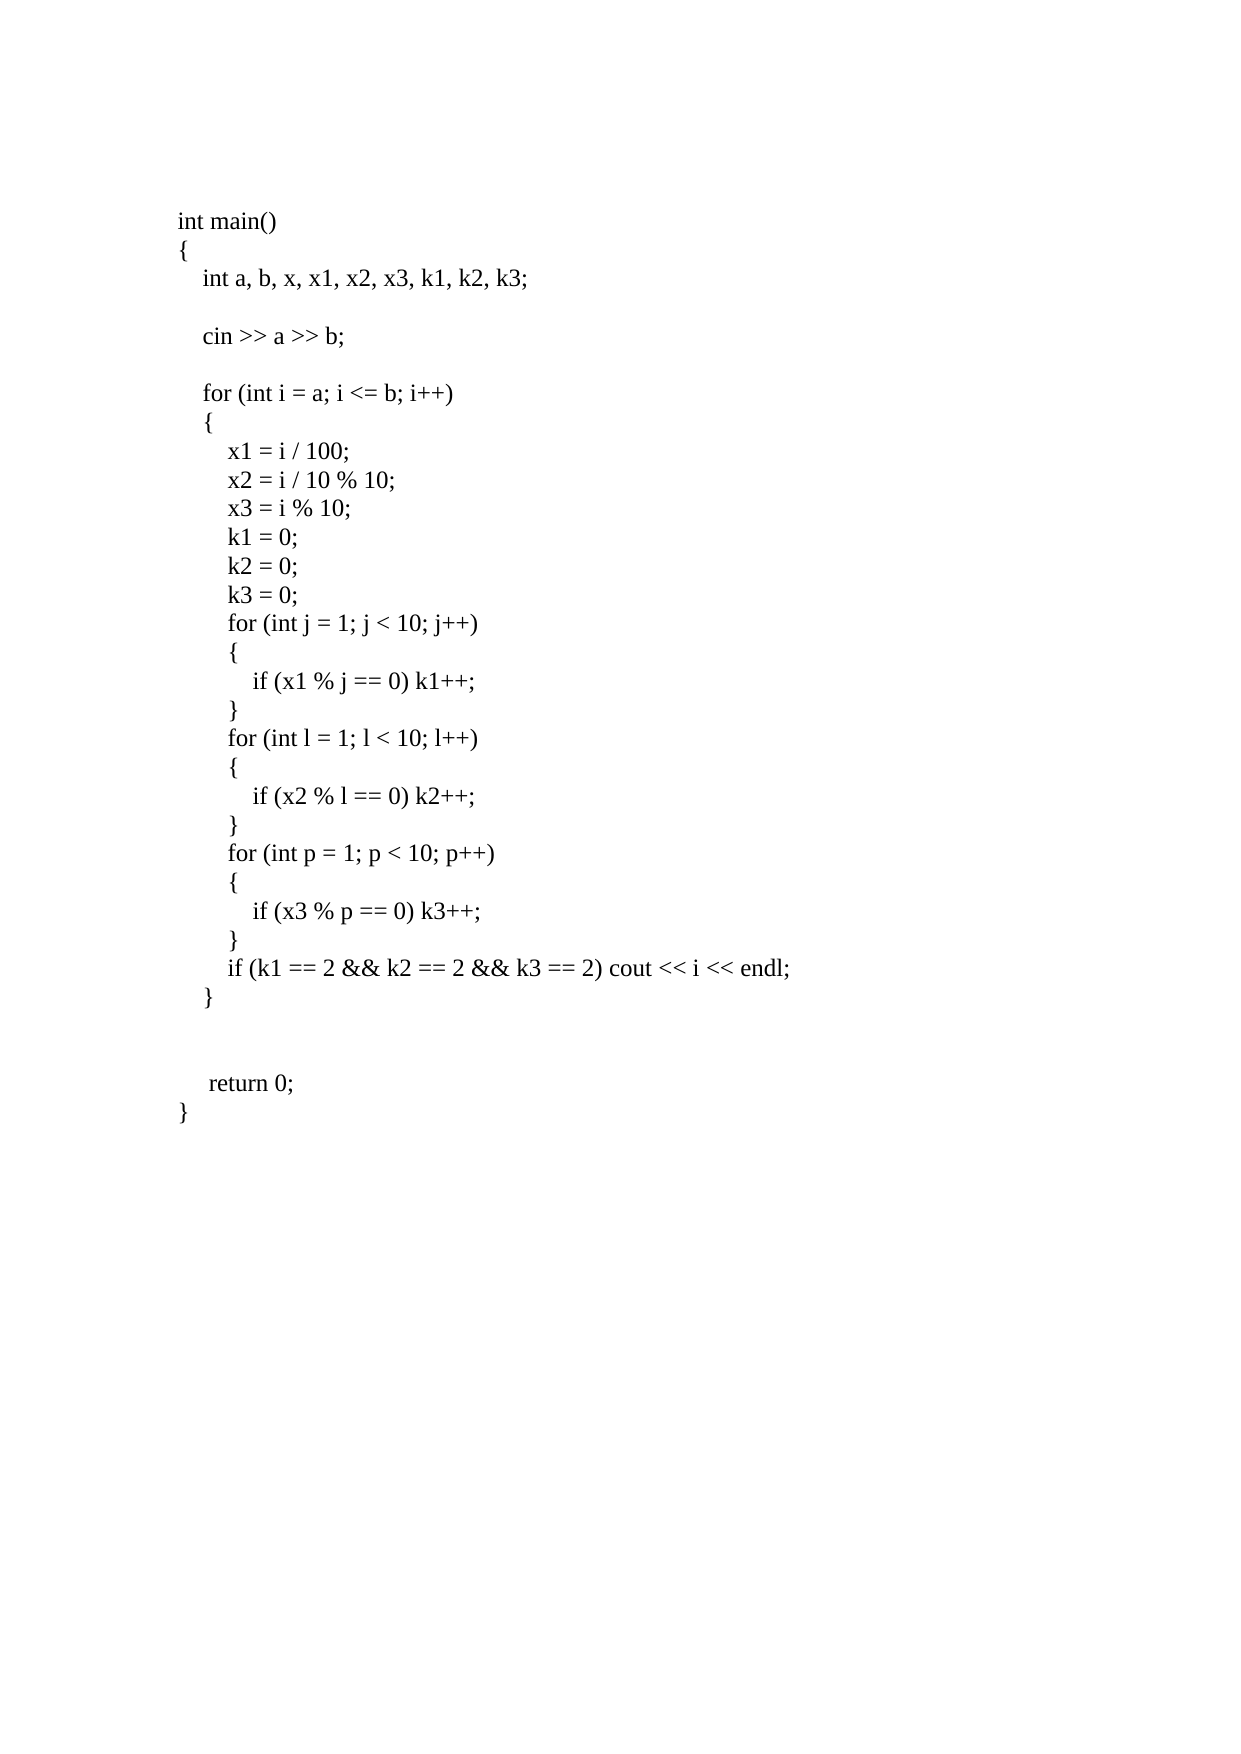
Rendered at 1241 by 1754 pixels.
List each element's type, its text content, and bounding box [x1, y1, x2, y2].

text for (int p = 1; p < 10; p++) [177, 838, 1181, 867]
text x3 = i % 10; [177, 493, 1181, 522]
text for (int i = a; i <= b; i++) [177, 378, 1181, 407]
text { [177, 235, 1181, 263]
text } [177, 1097, 1181, 1126]
text k1 = 0; [177, 522, 1181, 551]
text return 0; [177, 1068, 1181, 1097]
text if (x3 % p == 0) k3++; [177, 896, 1181, 925]
text { [177, 752, 1181, 781]
text } [177, 925, 1181, 953]
text } [177, 982, 1181, 1011]
text { [177, 867, 1181, 896]
text x2 = i / 10 % 10; [177, 465, 1181, 493]
text x1 = i / 100; [177, 436, 1181, 465]
text int a, b, x, x1, x2, x3, k1, k2, k3; [177, 263, 1181, 292]
text for (int j = 1; j < 10; j++) [177, 608, 1181, 637]
text } [177, 810, 1181, 838]
text { [177, 407, 1181, 436]
text } [177, 695, 1181, 723]
text int main() [177, 206, 1181, 235]
text { [177, 637, 1181, 666]
text k2 = 0; [177, 551, 1181, 580]
text if (x2 % l == 0) k2++; [177, 781, 1181, 810]
text if (x1 % j == 0) k1++; [177, 666, 1181, 695]
text cin >> a >> b; [177, 321, 1181, 350]
text for (int l = 1; l < 10; l++) [177, 723, 1181, 752]
text if (k1 == 2 && k2 == 2 && k3 == 2) cout << i << endl; [177, 953, 1181, 982]
text k3 = 0; [177, 580, 1181, 608]
